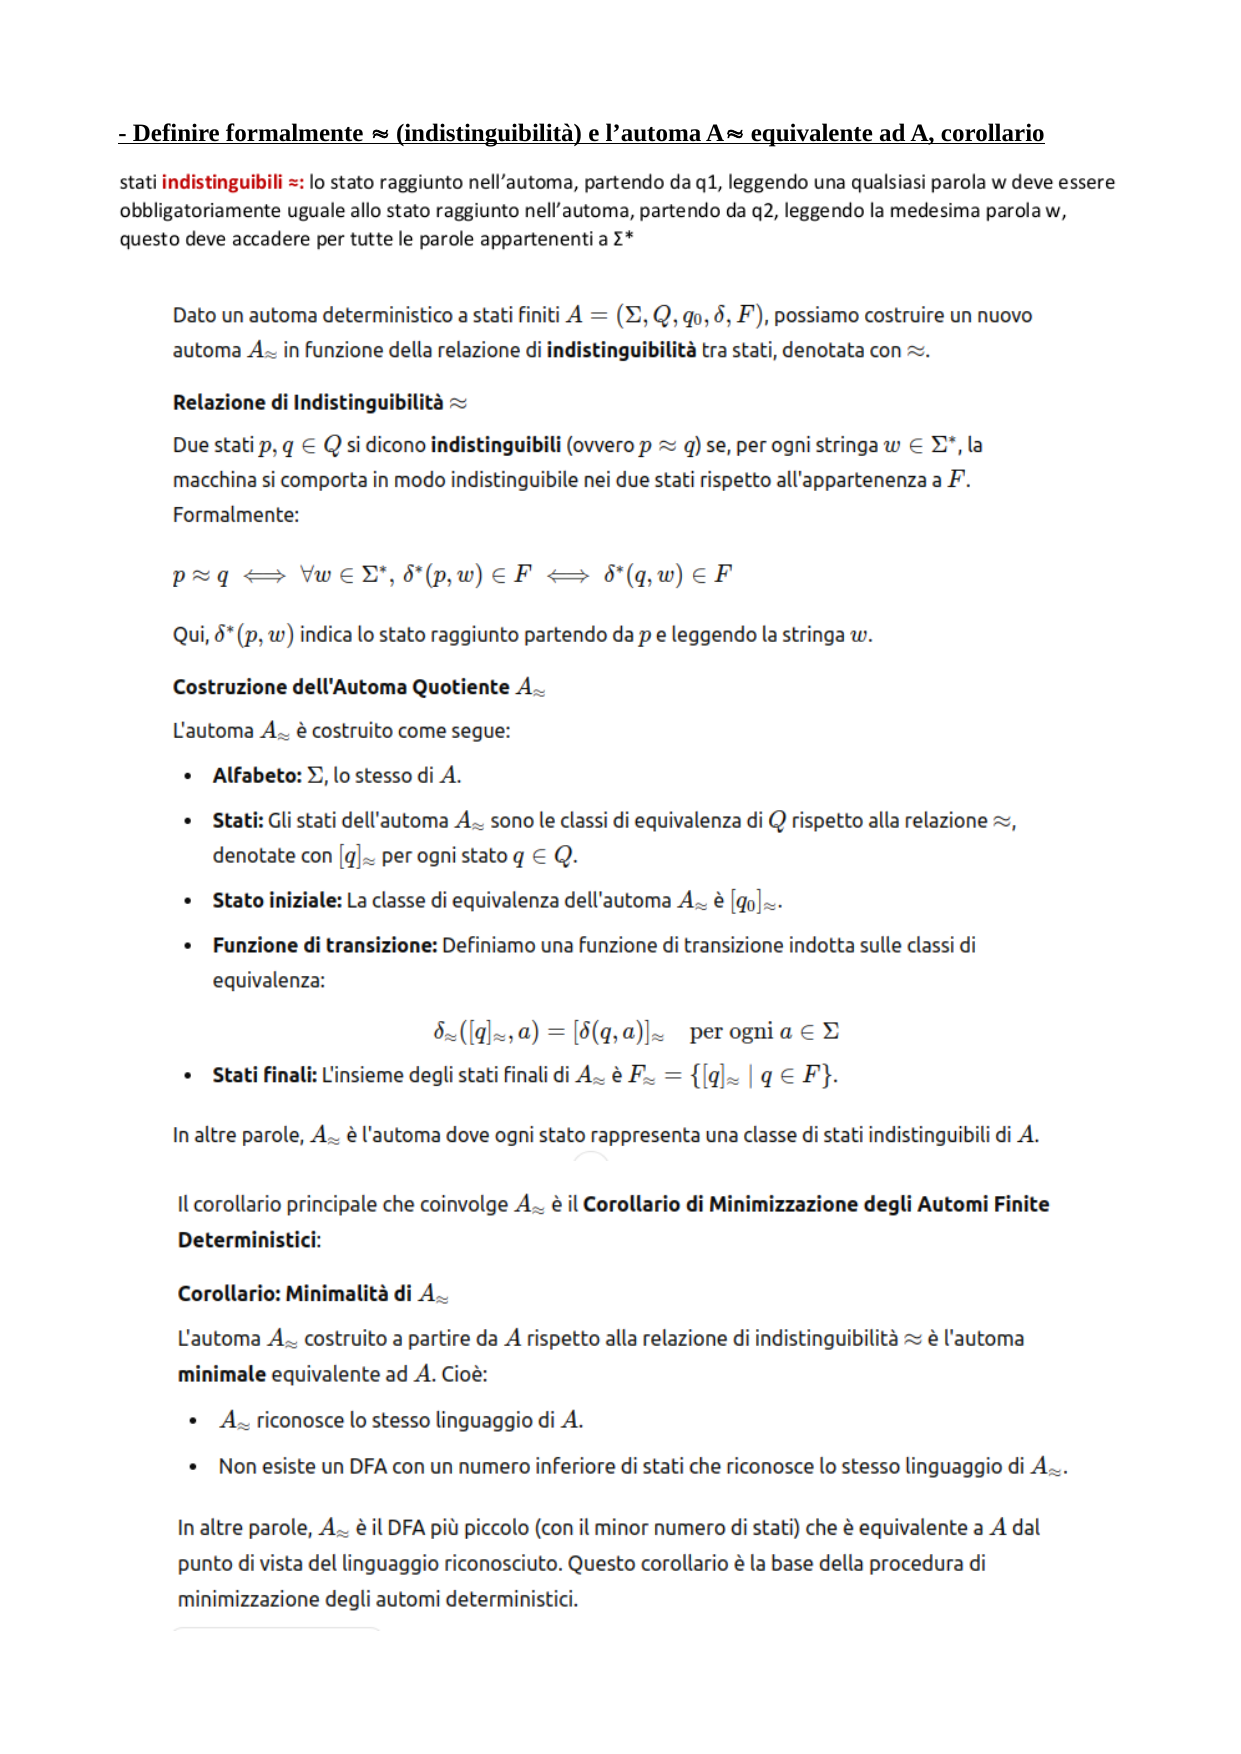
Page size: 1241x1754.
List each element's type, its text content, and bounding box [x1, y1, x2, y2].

list - Definire formalmente  (indistinguibilità) e l’automa A equivalente ad A, corollario [118, 118, 1122, 147]
picture [163, 1190, 1081, 1631]
picture [115, 164, 1119, 255]
picture [166, 300, 1046, 1161]
